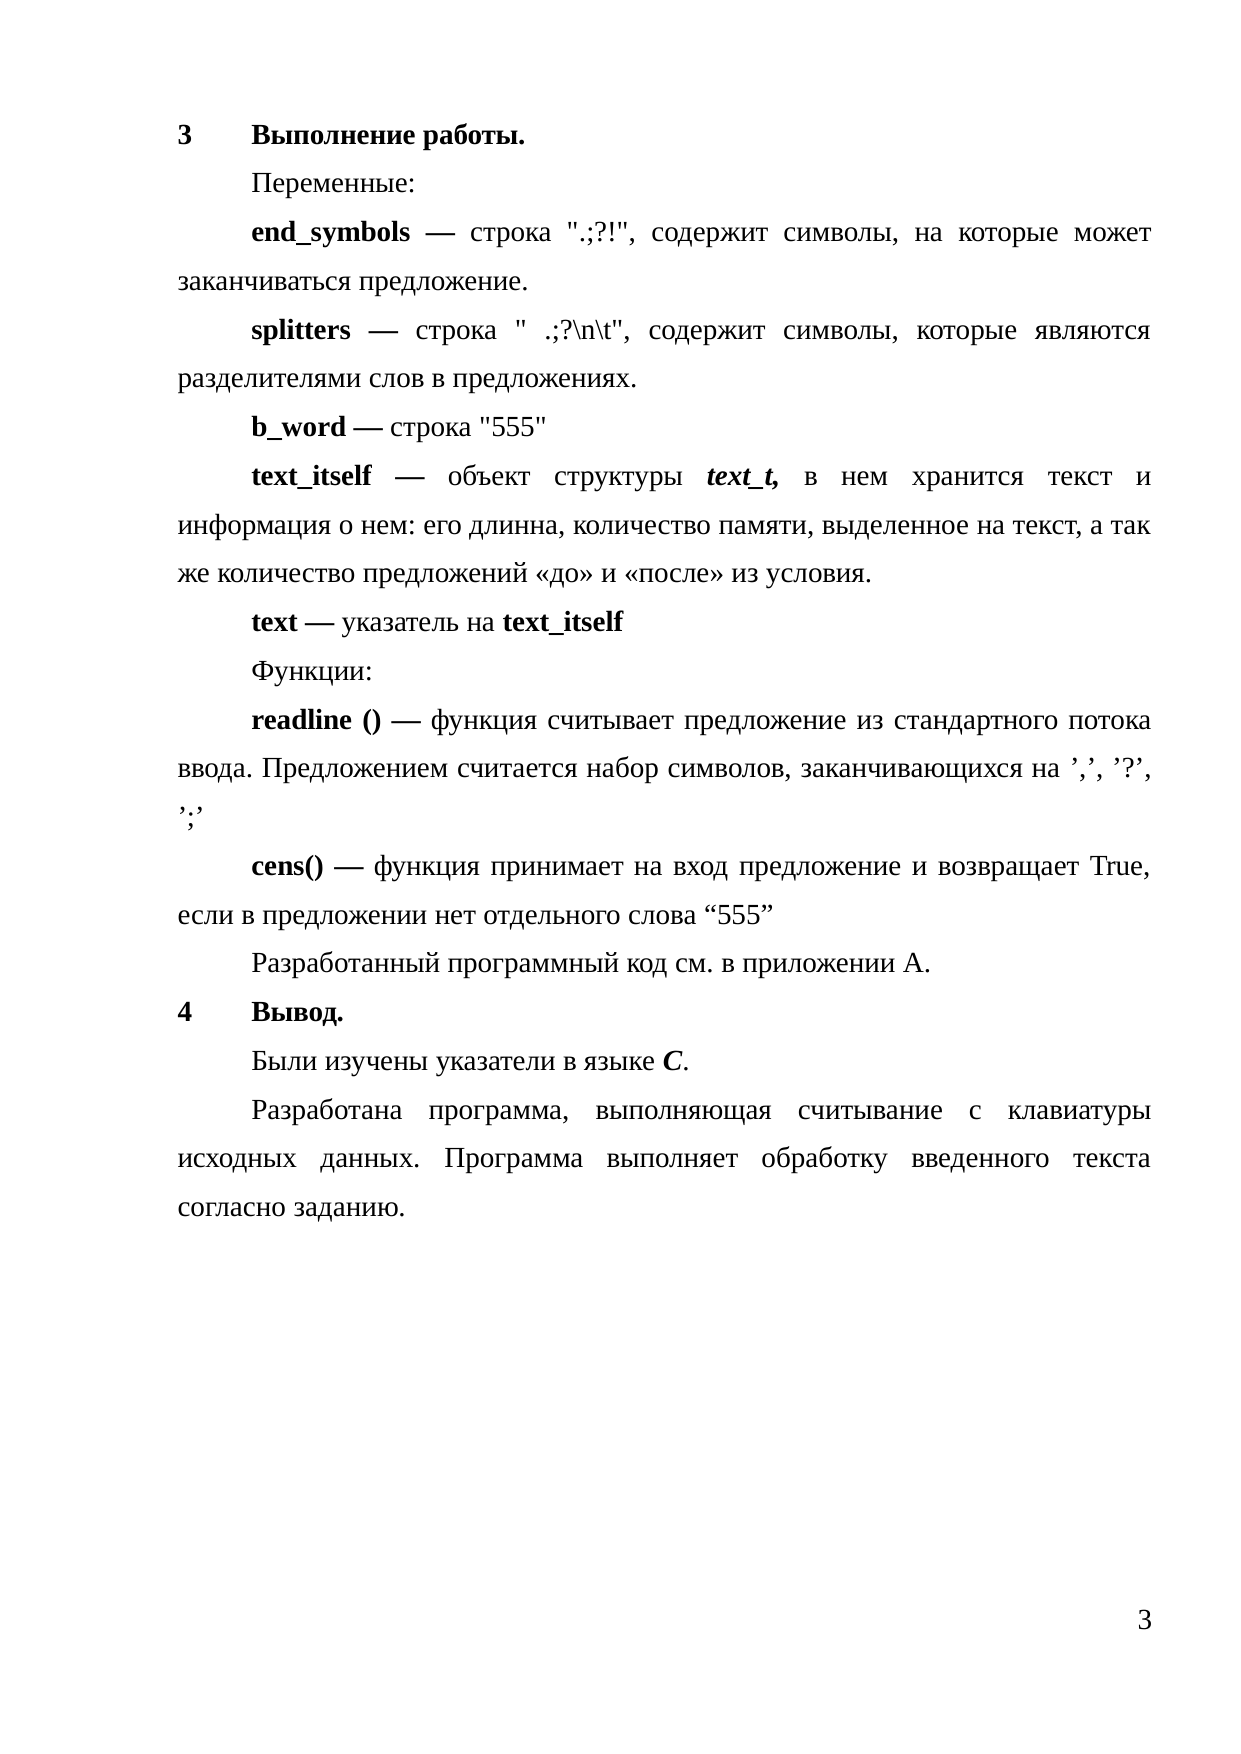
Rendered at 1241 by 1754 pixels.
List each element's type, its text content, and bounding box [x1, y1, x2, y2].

text text — указатель на text_itself [177, 606, 1152, 638]
text readline () — функция считывает предложение из стандартного потока ввода. Предложением считается набор символов, заканчивающихся на ’,’, ’?’, ’;’ [177, 703, 1152, 833]
text Разработанный программный код см. в приложении А. [177, 947, 1152, 979]
text Разработана программа, выполняющая считывание с клавиатуры исходных данных. Программа выполняет обработку введенного текста согласно заданию. [177, 1093, 1152, 1223]
text Были изучены указатели в языке C. [177, 1044, 1152, 1077]
text cens() — функция принимает на вход предложение и возвращает True, если в предложении нет отдельного слова “555” [177, 849, 1152, 931]
text splitters — строка " .;?\n\t", содержит символы, которые являются разделителями слов в предложениях. [177, 313, 1152, 394]
text end_symbols — строка ".;?!", содержит символы, на которые может заканчиваться предложение. [177, 216, 1152, 297]
text b_word — строка "555" [177, 411, 1152, 443]
text text_itself — объект структуры text_t, в нем хранится текст и информация о нем: его длинна, количество памяти, выделенное на текст, а так же количество предложений «до» и «после» из условия. [177, 459, 1152, 589]
subtitle Выполнение работы. [177, 118, 1152, 151]
text Переменные: [177, 167, 1152, 199]
subtitle Вывод. [177, 996, 1152, 1028]
text Функции: [177, 654, 1152, 687]
